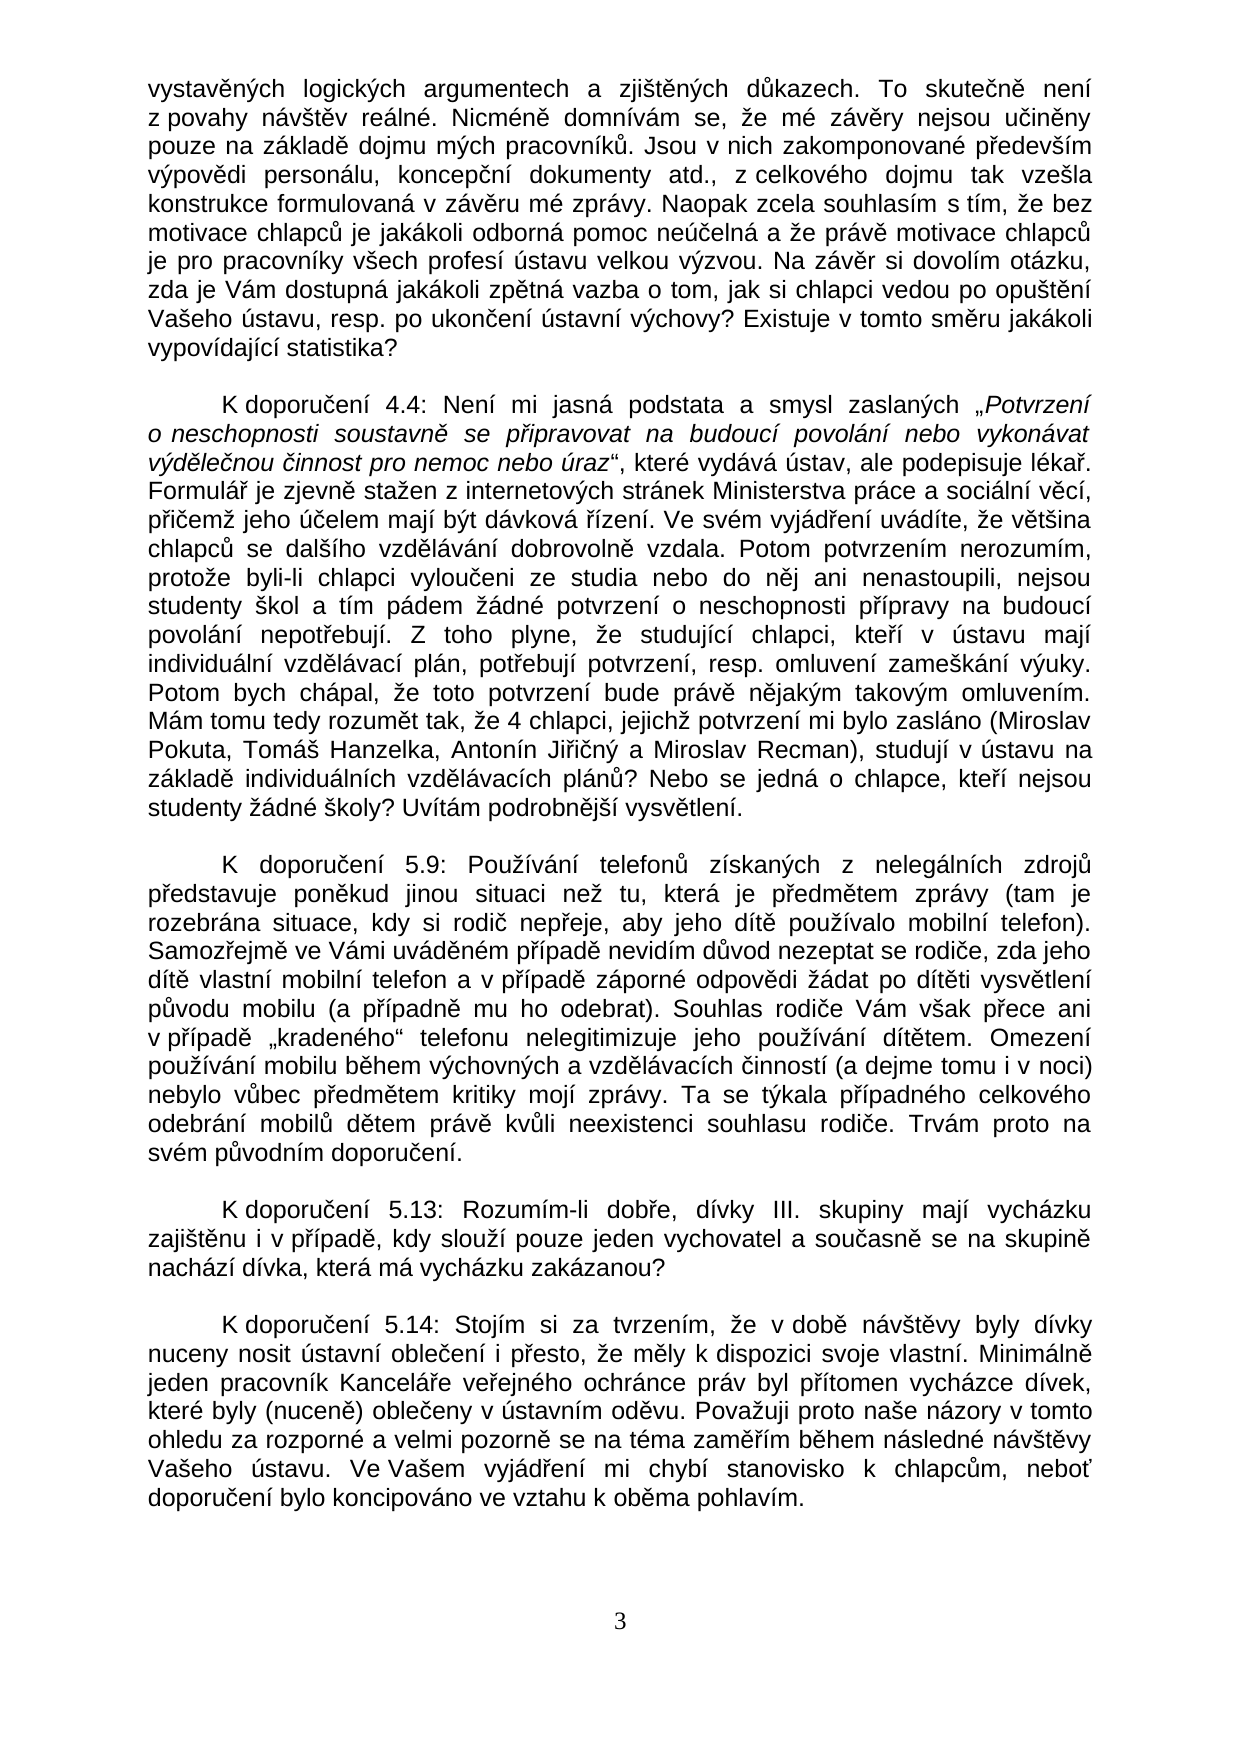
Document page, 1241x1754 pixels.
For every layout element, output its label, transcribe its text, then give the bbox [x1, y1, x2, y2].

text K doporučení 5.13: Rozumím-li dobře, dívky III. skupiny mají vycházku zajištěnu i v případě, kdy slouží pouze jeden vychovatel a současně se na skupině nachází dívka, která má vycházku zakázanou? [148, 1195, 1093, 1281]
text vystavěných logických argumentech a zjištěných důkazech. To skutečně není z povahy návštěv reálné. Nicméně domnívám se, že mé závěry nejsou učiněny pouze na základě dojmu mých pracovníků. Jsou v nich zakomponované především výpovědi personálu, koncepční dokumenty atd., z celkového dojmu tak vzešla konstrukce formulovaná v závěru mé zprávy. Naopak zcela souhlasím s tím, že bez motivace chlapců je jakákoli odborná pomoc neúčelná a že právě motivace chlapců je pro pracovníky všech profesí ústavu velkou výzvou. Na závěr si dovolím otázku, zda je Vám dostupná jakákoli zpětná vazba o tom, jak si chlapci vedou po opuštění Vašeho ústavu, resp. po ukončení ústavní výchovy? Existuje v tomto směru jakákoli vypovídající statistika? [148, 74, 1093, 361]
text K doporučení 5.14: Stojím si za tvrzením, že v době návštěvy byly dívky nuceny nosit ústavní oblečení i přesto, že měly k dispozici svoje vlastní. Minimálně jeden pracovník Kanceláře veřejného ochránce práv byl přítomen vycházce dívek, které byly (nuceně) oblečeny v ústavním oděvu. Považuji proto naše názory v tomto ohledu za rozporné a velmi pozorně se na téma zaměřím během následné návštěvy Vašeho ústavu. Ve Vašem vyjádření mi chybí stanovisko k chlapcům, neboť doporučení bylo koncipováno ve vztahu k oběma pohlavím. [148, 1310, 1093, 1511]
text K doporučení 5.9: Používání telefonů získaných z nelegálních zdrojů představuje poněkud jinou situaci než tu, která je předmětem zprávy (tam je rozebrána situace, kdy si rodič nepřeje, aby jeho dítě používalo mobilní telefon). Samozřejmě ve Vámi uváděném případě nevidím důvod nezeptat se rodiče, zda jeho dítě vlastní mobilní telefon a v případě záporné odpovědi žádat po dítěti vysvětlení původu mobilu (a případně mu ho odebrat). Souhlas rodiče Vám však přece ani v případě „kradeného“ telefonu nelegitimizuje jeho používání dítětem. Omezení používání mobilu během výchovných a vzdělávacích činností (a dejme tomu i v noci) nebylo vůbec předmětem kritiky mojí zprávy. Ta se týkala případného celkového odebrání mobilů dětem právě kvůli neexistenci souhlasu rodiče. Trvám proto na svém původním doporučení. [148, 850, 1093, 1166]
text K doporučení 4.4: Není mi jasná podstata a smysl zaslaných „Potvrzení o neschopnosti soustavně se připravovat na budoucí povolání nebo vykonávat výdělečnou činnost pro nemoc nebo úraz“, které vydává ústav, ale podepisuje lékař. Formulář je zjevně stažen z internetových stránek Ministerstva práce a sociální věcí, přičemž jeho účelem mají být dávková řízení. Ve svém vyjádření uvádíte, že většina chlapců se dalšího vzdělávání dobrovolně vzdala. Potom potvrzením nerozumím, protože byli-li chlapci vyloučeni ze studia nebo do něj ani nenastoupili, nejsou studenty škol a tím pádem žádné potvrzení o neschopnosti přípravy na budoucí povolání nepotřebují. Z toho plyne, že studující chlapci, kteří v ústavu mají individuální vzdělávací plán, potřebují potvrzení, resp. omluvení zameškání výuky. Potom bych chápal, že toto potvrzení bude právě nějakým takovým omluvením. Mám tomu tedy rozumět tak, že 4 chlapci, jejichž potvrzení mi bylo zasláno (Miroslav Pokuta, Tomáš Hanzelka, Antonín Jiřičný a Miroslav Recman), studují v ústavu na základě individuálních vzdělávacích plánů? Nebo se jedná o chlapce, kteří nejsou studenty žádné školy? Uvítám podrobnější vysvětlení. [148, 390, 1093, 821]
